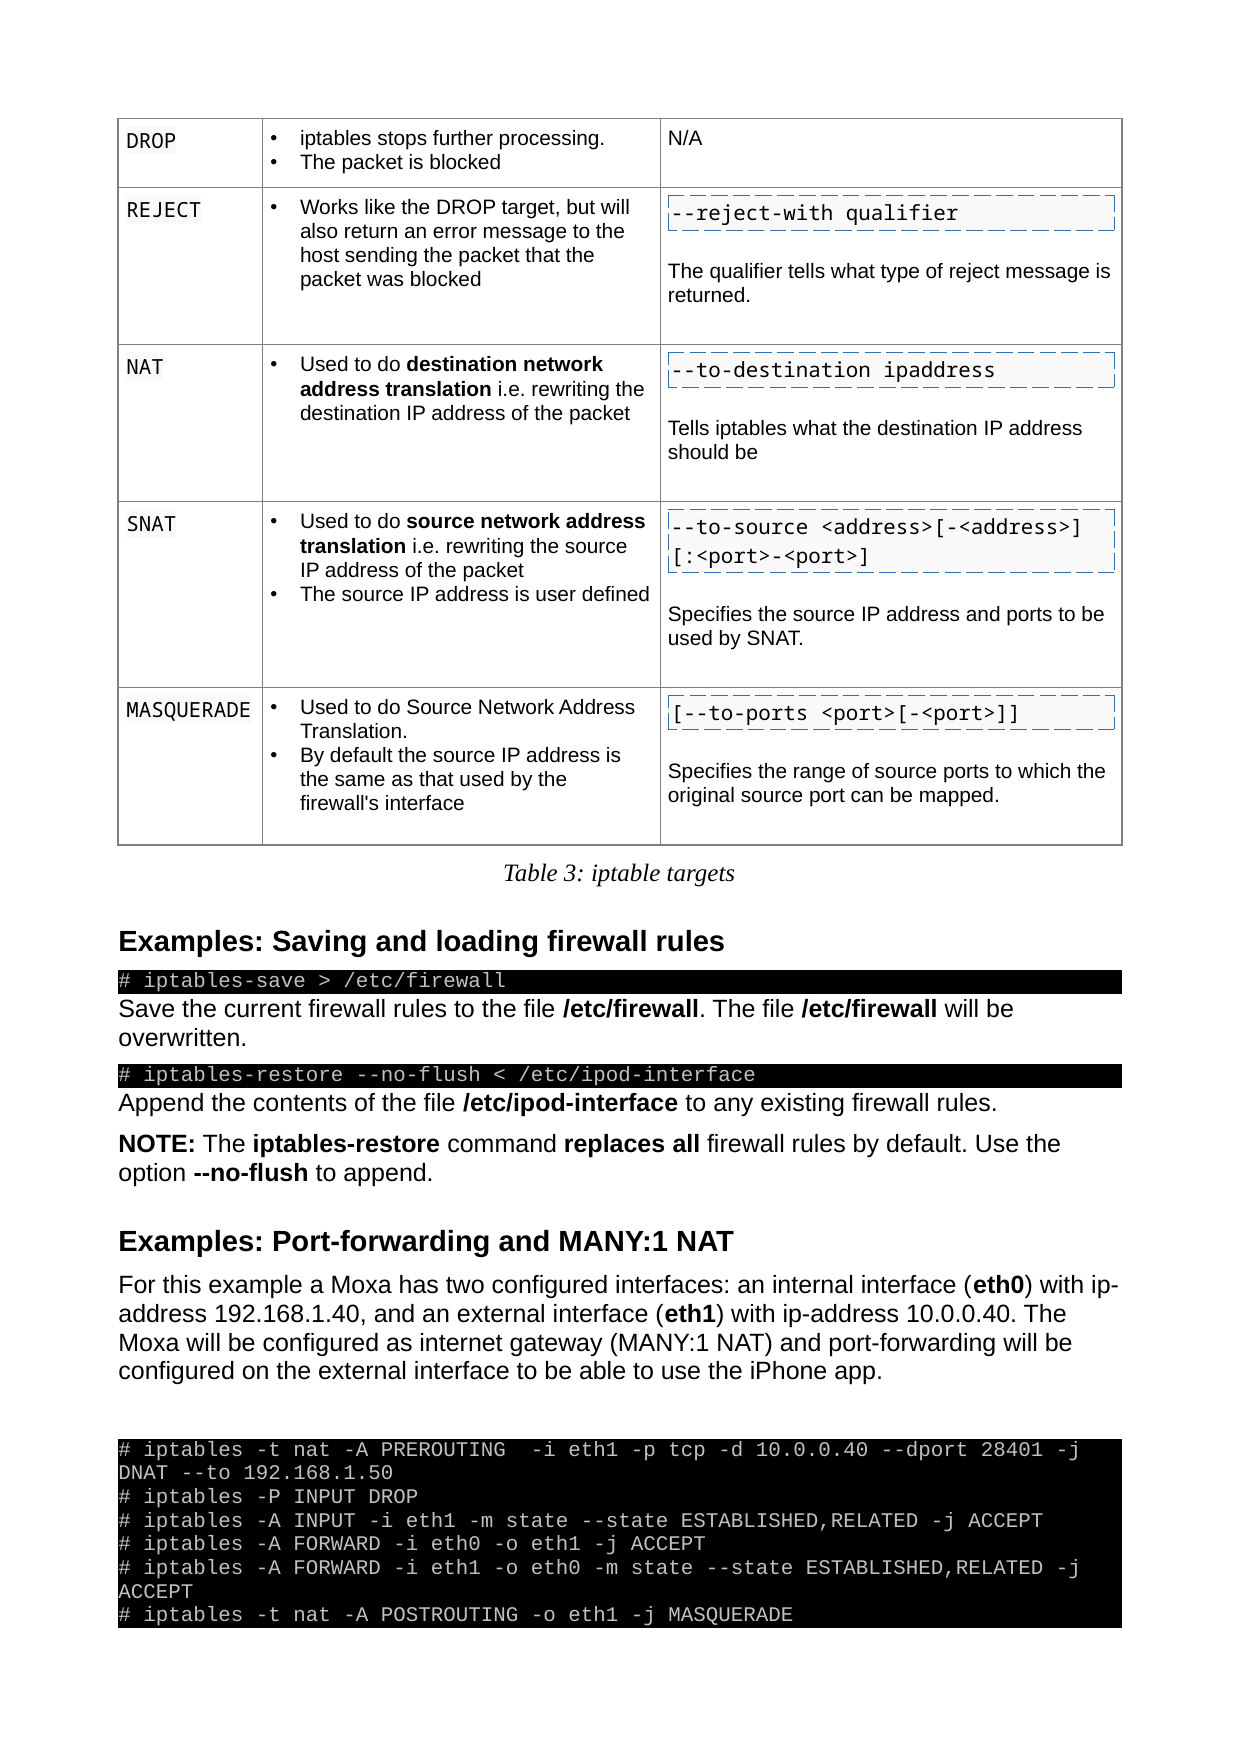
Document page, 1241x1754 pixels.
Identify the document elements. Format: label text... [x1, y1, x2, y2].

table_cell iptables stops further processing. The packet is blocked [263, 119, 660, 187]
text Save the current firewall rules to the file /etc/firewall. The file /etc/firewall will be overwritten. [118, 994, 1122, 1052]
text For this example a Moxa has two configured interfaces: an internal interface (eth0) with ip-address 192.168.1.40, and an external interface (eth1) with ip-address 10.0.0.40. The Moxa will be configured as internet gateway (MANY:1 NAT) and port-forwarding will be configured on the external interface to be able to use the iPhone app. [118, 1270, 1122, 1385]
table_cell MASQUERADE [119, 688, 262, 844]
text Append the contents of the file /etc/ipod-interface to any existing firewall rules. [118, 1088, 1122, 1116]
table_cell SNAT [119, 502, 262, 687]
table_cell --to-source <address>[-<address>][:<port>-<port>] Specifies the source IP address and ports to be used by SNAT. [661, 502, 1121, 687]
table_cell Works like the DROP target, but will also return an error message to the host sending the packet that the packet was blocked [263, 188, 660, 344]
text Table 3: iptable targets [118, 858, 1122, 887]
table_cell DROP [119, 119, 262, 187]
table_cell --to-destination ipaddress Tells iptables what the destination IP address should be [661, 345, 1121, 501]
table_cell --reject-with qualifier The qualifier tells what type of reject message is returned. [661, 188, 1121, 344]
text # iptables-save > /etc/firewall [118, 970, 1122, 994]
text # iptables -t nat -A PREROUTING -i eth1 -p tcp -d 10.0.0.40 --dport 28401 -j DNAT --to 192.168.1.50 # iptables -P INPUT DROP # iptables -A INPUT -i eth1 -m state --state ESTABLISHED,RELATED -j ACCEPT # iptables -A FORWARD -i eth0 -o eth1 -j ACCEPT # iptables -A FORWARD -i eth1 -o eth0 -m state --state ESTABLISHED,RELATED -j ACCEPT # iptables -t nat -A POSTROUTING -o eth1 -j MASQUERADE [118, 1439, 1122, 1628]
subtitle Examples: Saving and loading firewall rules [118, 924, 1122, 958]
table_cell [--to-ports <port>[-<port>]] Specifies the range of source ports to which the original source port can be mapped. [661, 688, 1121, 844]
table_cell Used to do destination network address translation i.e. rewriting the destination IP address of the packet [263, 345, 660, 501]
text # iptables-restore --no-flush < /etc/ipod-interface [118, 1064, 1122, 1088]
table_cell N/A [661, 119, 1121, 187]
table_cell REJECT [119, 188, 262, 344]
table_cell Used to do Source Network Address Translation. By default the source IP address is the same as that used by the firewall's interface [263, 688, 660, 844]
text NOTE: The iptables-restore command replaces all firewall rules by default. Use the option --no-flush to append. [118, 1129, 1122, 1186]
table_cell Used to do source network address translation i.e. rewriting the source IP address of the packet The source IP address is user defined [263, 502, 660, 687]
subtitle Examples: Port-forwarding and MANY:1 NAT [118, 1224, 1122, 1257]
table_cell NAT [119, 345, 262, 501]
